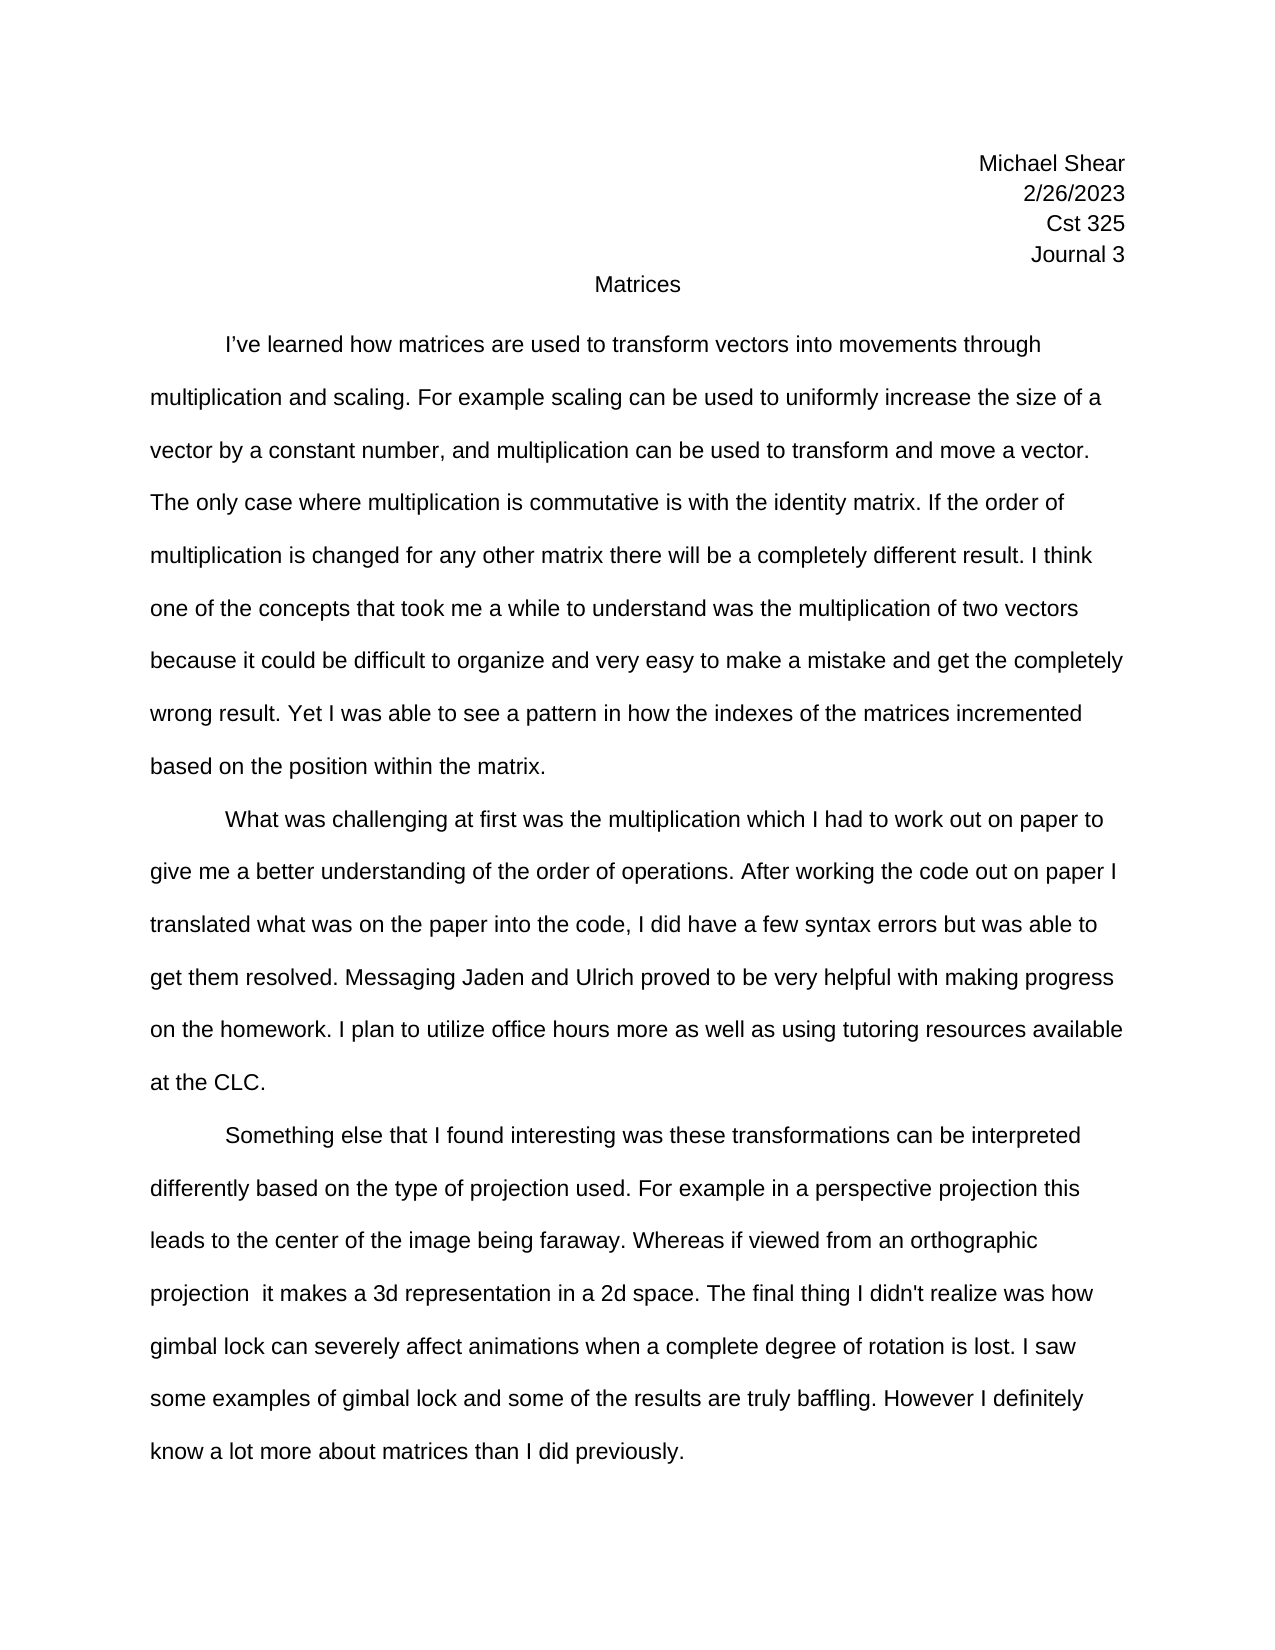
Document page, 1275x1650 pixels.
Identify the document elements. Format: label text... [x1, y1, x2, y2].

text Something else that I found interesting was these transformations can be interpreted differently based on the type of projection used. For example in a perspective projection this leads to the center of the image being faraway. Whereas if viewed from an orthographic projection it makes a 3d representation in a 2d space. The final thing I didn't realize was how gimbal lock can severely affect animations when a complete degree of rotation is lost. I saw some examples of gimbal lock and some of the results are truly baffling. However I definitely know a lot more about matrices than I did previously. [150, 1122, 1125, 1464]
text What was challenging at first was the multiplication which I had to work out on paper to give me a better understanding of the order of operations. After working the code out on paper I translated what was on the paper into the code, I did have a few syntax errors but was able to get them resolved. Messaging Jaden and Ulrich proved to be very helpful with making progress on the homework. I plan to utilize office hours more as well as using tutoring resources available at the CLC. [150, 806, 1125, 1096]
text 2/26/2023 [150, 180, 1125, 207]
text Journal 3 [150, 241, 1125, 267]
text Cst 325 [150, 210, 1125, 237]
text Matrices [150, 271, 1125, 297]
text I’ve learned how matrices are used to transform vectors into movements through multiplication and scaling. For example scaling can be used to uniformly increase the size of a vector by a constant number, and multiplication can be used to transform and move a vector. The only case where multiplication is commutative is with the identity matrix. If the order of multiplication is changed for any other matrix there will be a completely different result. I think one of the concepts that took me a while to understand was the multiplication of two vectors because it could be difficult to organize and very easy to make a mistake and get the completely wrong result. Yet I was able to see a pattern in how the indexes of the matrices incremented based on the position within the matrix. [150, 331, 1125, 779]
text Michael Shear [150, 150, 1125, 176]
